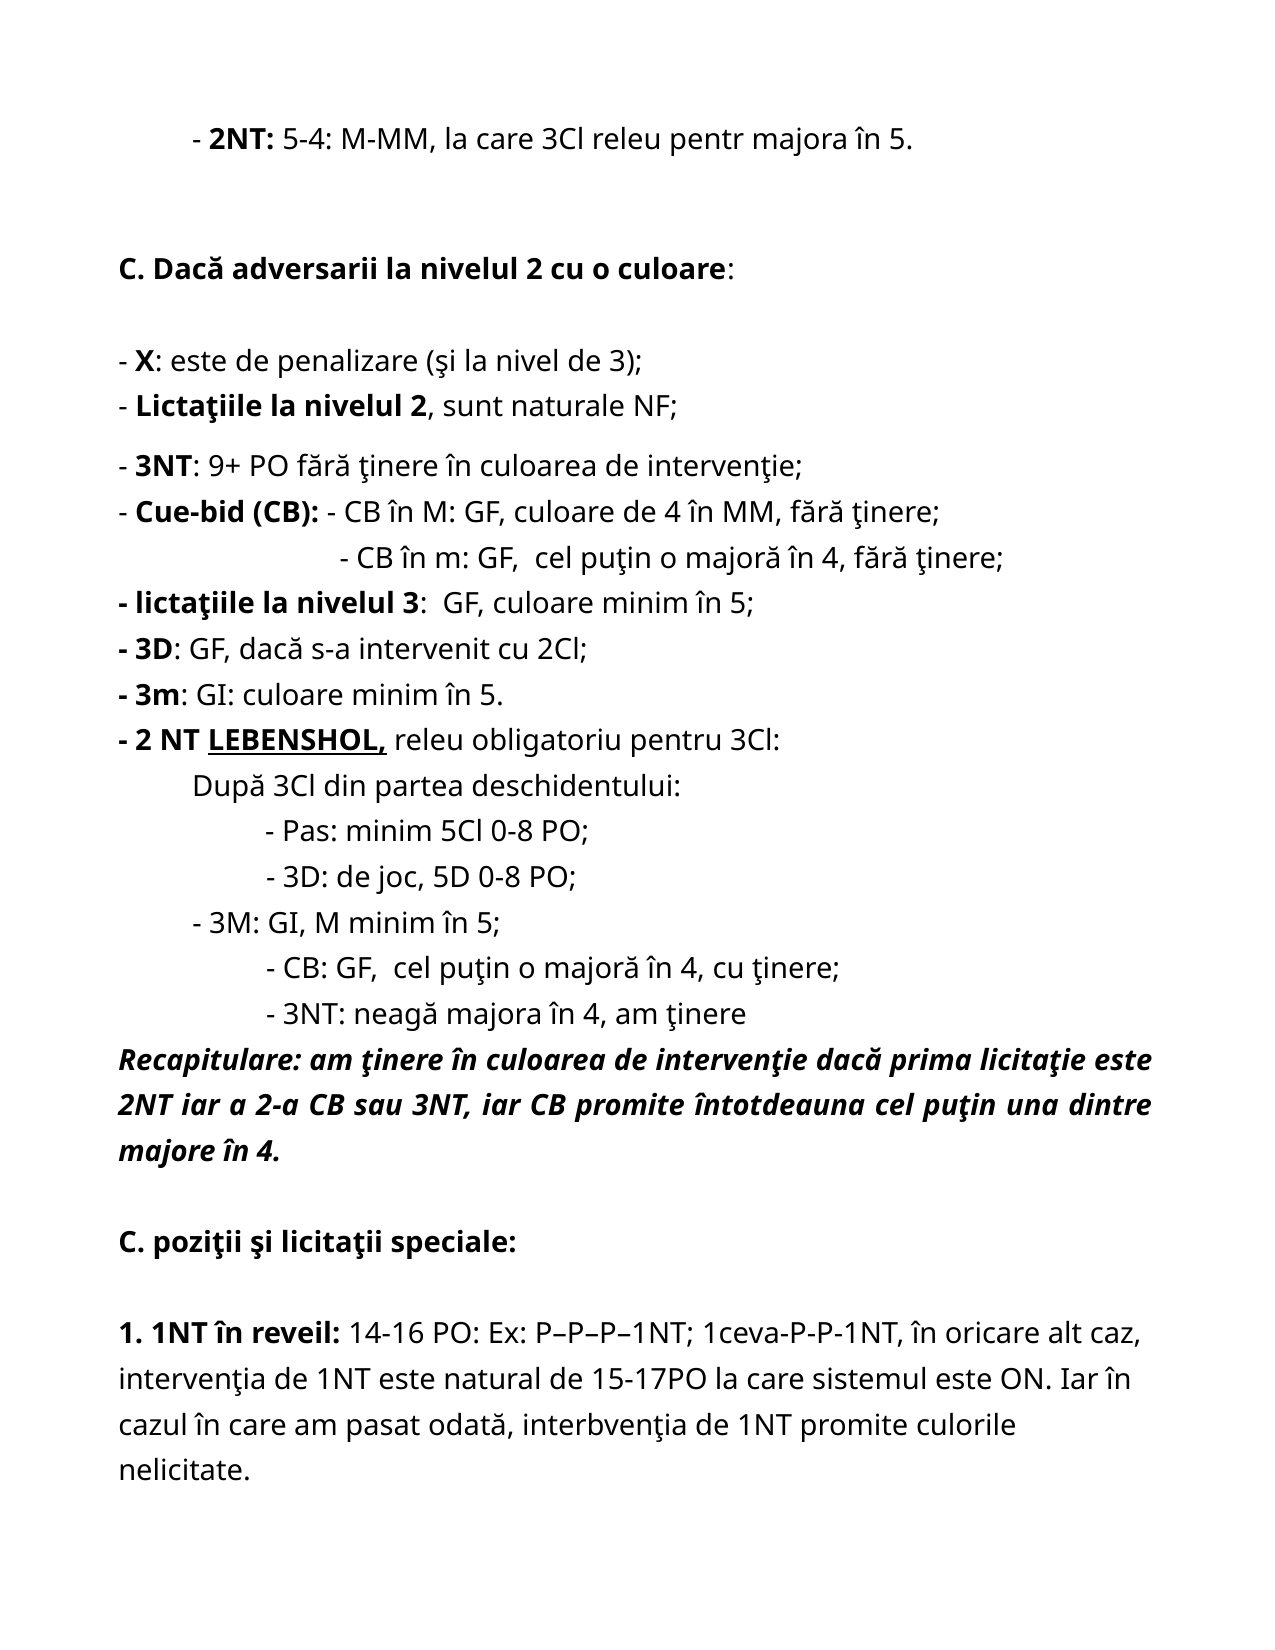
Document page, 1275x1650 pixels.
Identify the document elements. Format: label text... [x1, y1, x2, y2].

text - Pas: minim 5Cl 0-8 PO; [265, 811, 1157, 850]
text - 3D: GF, dacă s-a intervenit cu 2Cl; [118, 628, 1157, 668]
text C. Dacă adversarii la nivelul 2 cu o culoare: [118, 248, 1157, 288]
text 1. 1NT în reveil: 14-16 PO: Ex: P–P–P–1NT; 1ceva-P-P-1NT, în oricare alt caz, intervenţia de 1NT este natural de 15-17PO la care sistemul este ON. Iar în cazul în care am pasat odată, interbvenţia de 1NT promite culorile nelicitate. [118, 1312, 1157, 1489]
text Recapitulare: am ţinere în culoarea de intervenţie dacă prima licitaţie este 2NT iar a 2-a CB sau 3NT, iar CB promite întotdeauna cel puţin una dintre majore în 4. [118, 1039, 1157, 1170]
text - CB: GF, cel puţin o majoră în 4, cu ţinere; [118, 947, 1157, 987]
text - 3m: GI: culoare minim în 5. [118, 674, 1157, 713]
text - Cue-bid (CB): - CB în M: GF, culoare de 4 în MM, fără ţinere; [118, 491, 1157, 531]
text - 3NT: 9+ PO fără ţinere în culoarea de intervenţie; [118, 446, 1157, 485]
text - 3NT: neagă majora în 4, am ţinere [118, 993, 1157, 1033]
text - lictaţiile la nivelul 3: GF, culoare minim în 5; [118, 582, 1157, 622]
text - 2NT: 5-4: M-MM, la care 3Cl releu pentr majora în 5. [118, 118, 1157, 158]
text - X: este de penalizare (şi la nivel de 3); [118, 340, 1157, 379]
text - CB în m: GF, cel puţin o majoră în 4, fără ţinere; [266, 537, 1157, 577]
text După 3Cl din partea deschidentului: [118, 765, 1157, 805]
text - 2 NT LEBENSHOL, releu obligatoriu pentru 3Cl: [118, 719, 1157, 759]
text - 3M: GI, M minim în 5; [118, 902, 1157, 942]
text - Lictaţiile la nivelul 2, sunt naturale NF; [118, 385, 1157, 425]
text C. poziţii şi licitaţii speciale: [118, 1221, 1157, 1261]
text - 3D: de joc, 5D 0-8 PO; [118, 856, 1157, 896]
